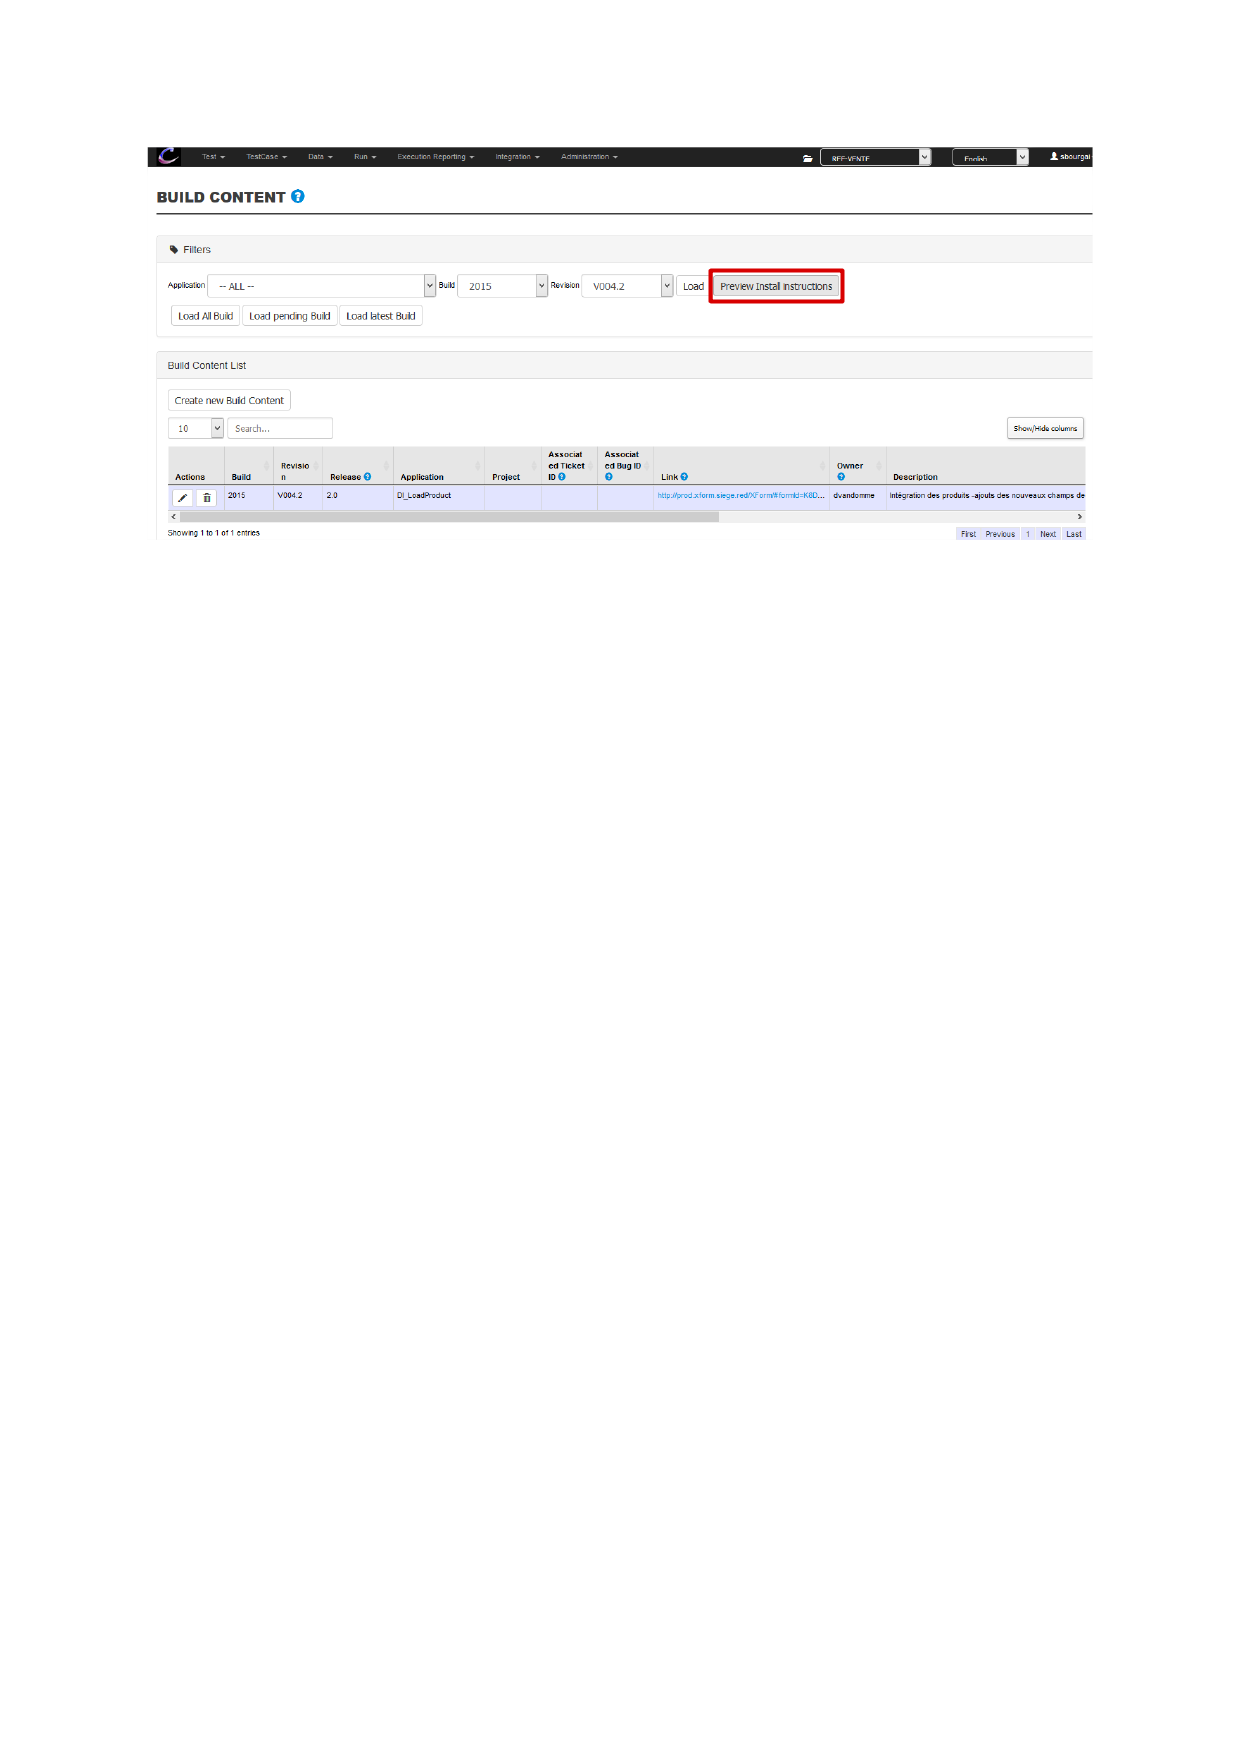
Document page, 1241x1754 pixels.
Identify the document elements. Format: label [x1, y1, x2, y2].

picture [147, 147, 1093, 540]
